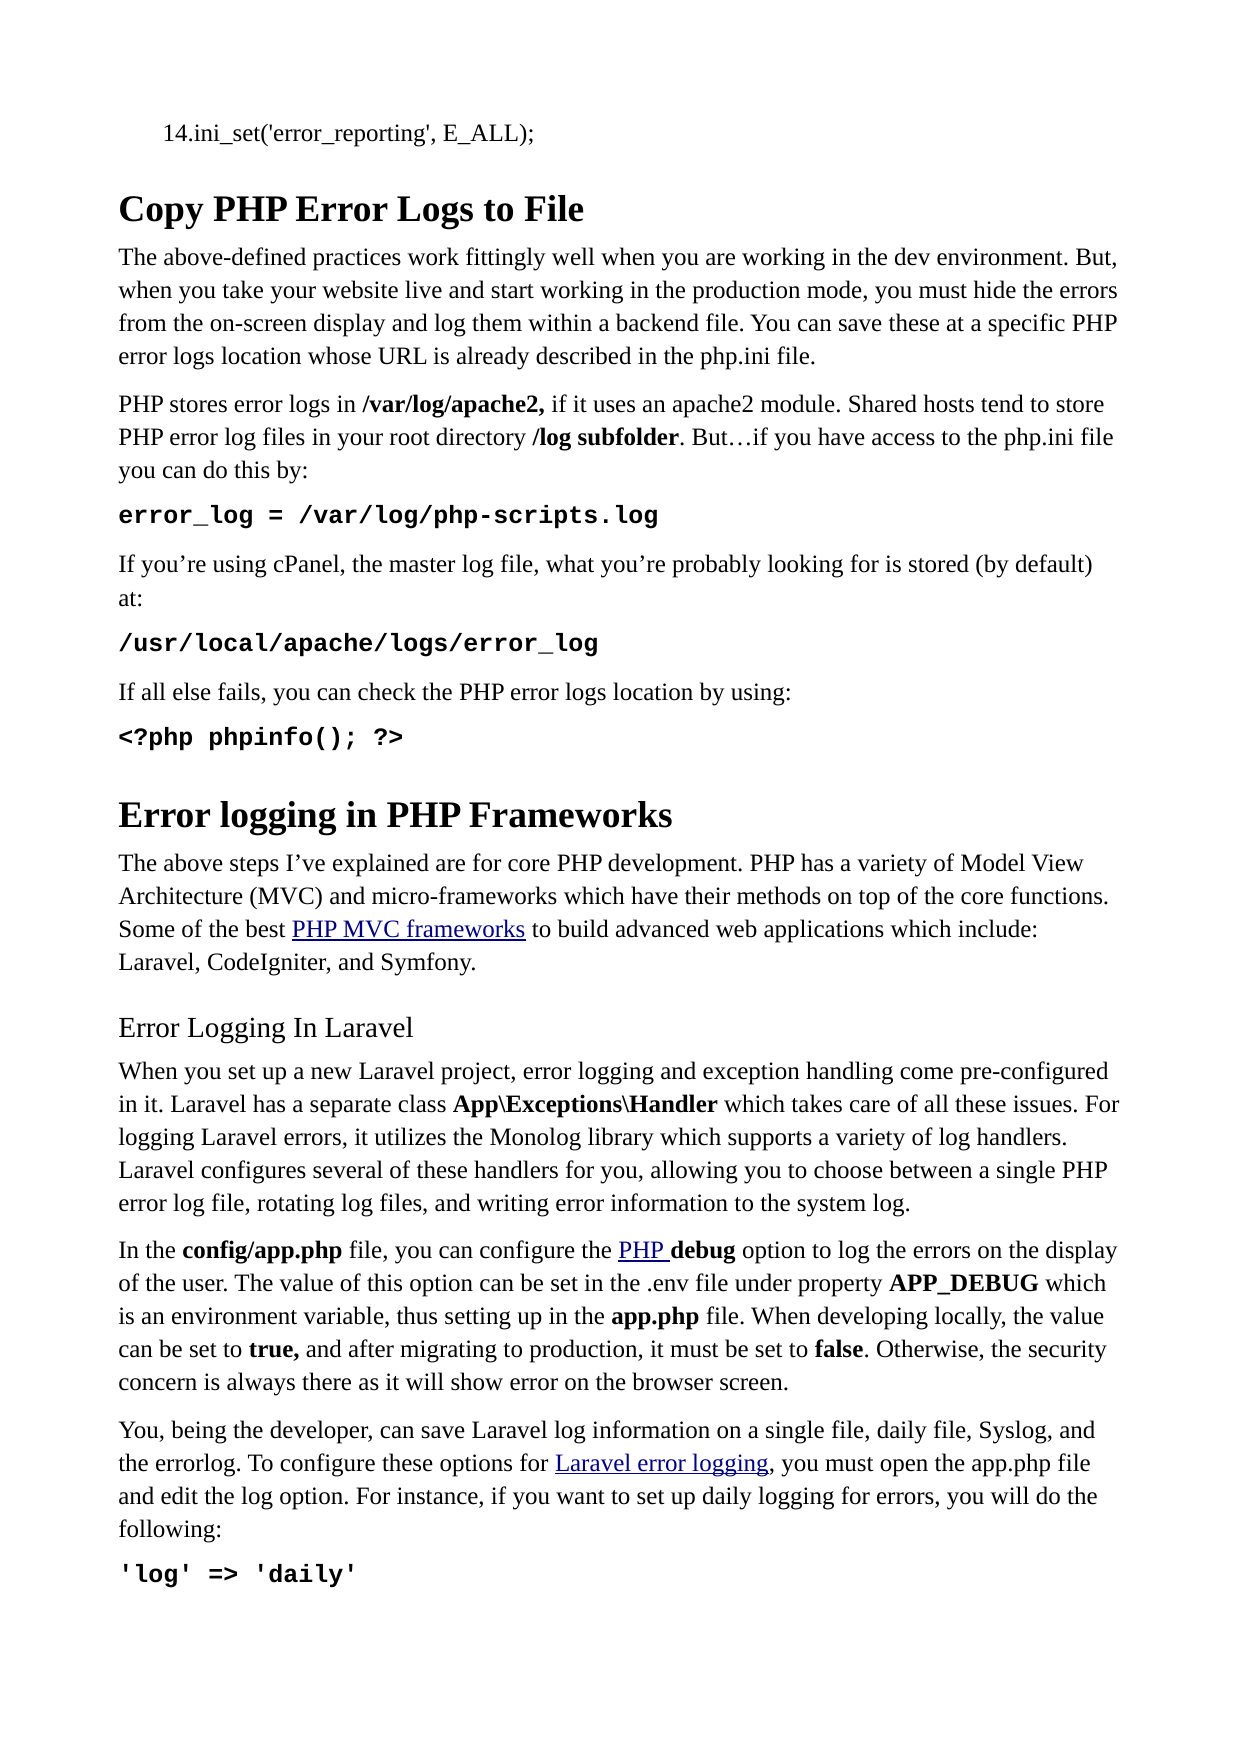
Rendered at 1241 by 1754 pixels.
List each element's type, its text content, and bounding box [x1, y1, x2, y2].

text If you’re using cPanel, the master log file, what you’re probably looking for is stored (by default) at: [118, 549, 1122, 611]
text error_log = /var/log/php-scripts.log [118, 502, 1122, 531]
subtitle Copy PHP Error Logs to File [118, 187, 1122, 230]
text The above-defined practices work fittingly well when you are working in the dev environment. But, when you take your website live and start working in the production mode, you must hide the errors from the on-screen display and log them within a backend file. You can save these at a specific PHP error logs location whose URL is already described in the php.ini file. [118, 242, 1122, 370]
text /usr/local/apache/logs/error_log [118, 630, 1122, 658]
text 'log' => 'daily' [118, 1562, 1122, 1590]
text <?php phpinfo(); ?> [118, 725, 1122, 753]
text In the config/app.php file, you can configure the PHP debug option to log the errors on the display of the user. The value of this option can be set in the .env file under property APP_DEBUG which is an environment variable, thus setting up in the app.php file. When developing locally, the value can be set to true, and after migrating to production, it must be set to false. Otherwise, the security concern is always there as it will show error on the browser screen. [118, 1235, 1122, 1396]
subtitle Error Logging In Laravel [118, 1010, 1122, 1043]
text When you set up a new Laravel project, error logging and exception handling come pre-configured in it. Laravel has a separate class App\Exceptions\Handler which takes care of all these issues. For logging Laravel errors, it utilizes the Monolog library which supports a variety of log handlers. Laravel configures several of these handlers for you, allowing you to choose between a single PHP error log file, rotating log files, and writing error information to the system log. [118, 1056, 1122, 1217]
text If all else fails, you can check the PHP error logs location by using: [118, 677, 1122, 706]
text You, being the developer, can save Laravel log information on a single file, daily file, Syslog, and the errorlog. To configure these options for Laravel error logging, you must open the app.php file and edit the log option. For instance, if you want to set up daily logging for errors, you will do the following: [118, 1415, 1122, 1543]
list ini_set('error_reporting', E_ALL); [162, 118, 1122, 147]
text The above steps I’ve explained are for core PHP development. PHP has a variety of Model View Architecture (MVC) and micro-frameworks which have their methods on top of the core functions. Some of the best PHP MVC frameworks to build advanced web applications which include: Laravel, CodeIgniter, and Symfony. [118, 848, 1122, 976]
subtitle Error logging in PHP Frameworks [118, 793, 1122, 836]
text PHP stores error logs in /var/log/apache2, if it uses an apache2 module. Shared hosts tend to store PHP error log files in your root directory /log subfolder. But…if you have access to the php.ini file you can do this by: [118, 389, 1122, 484]
